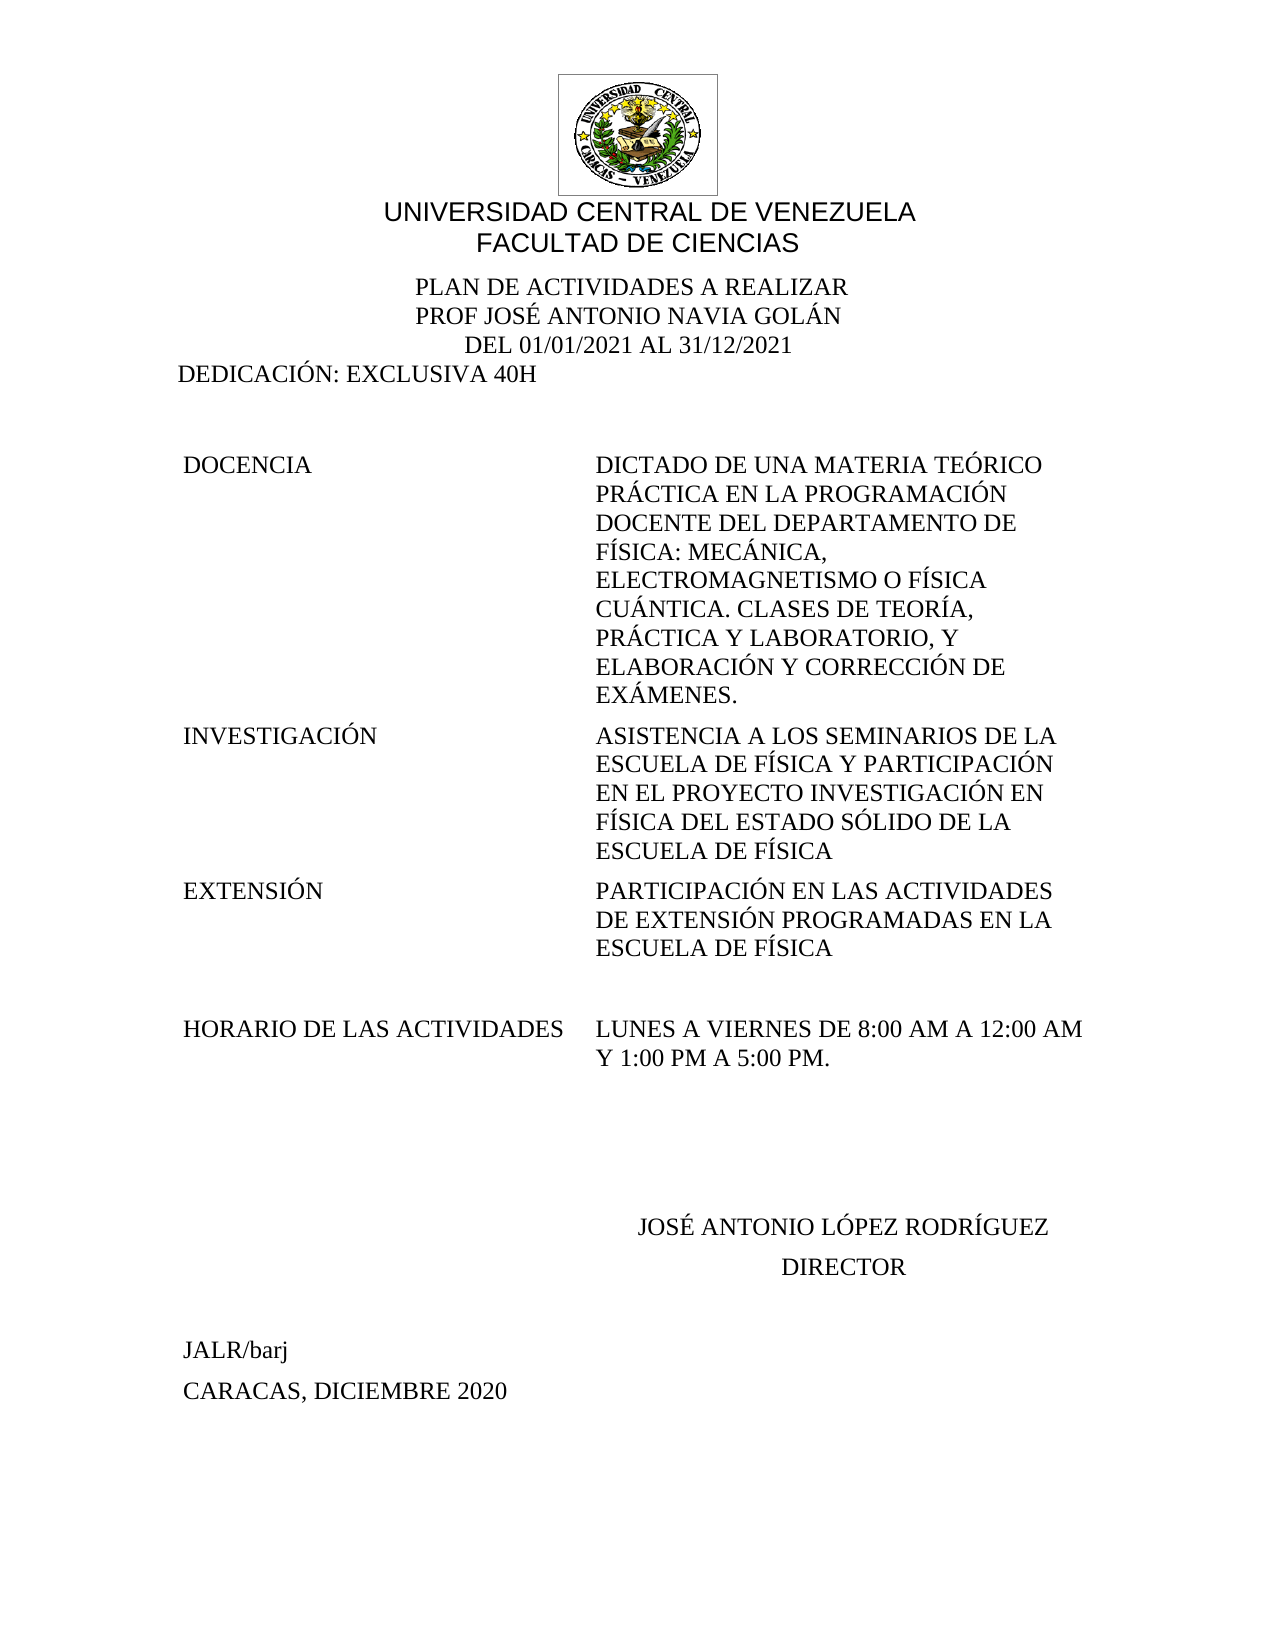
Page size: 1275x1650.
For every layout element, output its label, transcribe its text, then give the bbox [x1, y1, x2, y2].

table_cell extensión [177, 870, 590, 968]
table_header DICTADO DE UNA MATERIA TEÓRICO PRÁCTICA EN LA PROGRAMACIÓN DOCENTE DEL DEPARTAMENTO DE FÍSICA: MECÁNICA, ELECTROMAGNETISMO O FÍSICA CUÁNTICA. CLASES DE TEORÍA, PRÁCTICA Y LABORATORIO, Y ELABORACIÓN Y CORRECCIÓN DE EXÁMENES. [590, 445, 1097, 715]
text DEL 01/01/2021 al 31/12/2021 [177, 330, 1086, 359]
table_cell [590, 1370, 1097, 1410]
table_header DOCENCIA [177, 445, 590, 715]
table_cell [590, 968, 1097, 1008]
table_cell [177, 1247, 590, 1330]
table_cell investigación [177, 715, 590, 870]
table_cell HORARIO DE LAS ACTIVIDADES [177, 1008, 590, 1077]
table_cell CARACAS, Diciembre 2020 [177, 1370, 590, 1410]
table_cell ASISTENCIA A LOS SEMINARIOS DE LA ESCUELA DE FÍSICA Y PARTICIPACIÓN EN EL PROYECTO INVESTIGACIÓN EN FÍSICA DEL ESTADO SÓLIDO DE LA ESCUELA DE FÍSICA [590, 715, 1097, 870]
table_header JOSÉ ANTONIO LÓPEZ RODRÍGUEZ [590, 1164, 1097, 1247]
table_cell LUNES A VIERNES DE 8:00 am a 12:00 am y 1:00 pm a 5:00 pm. [590, 1008, 1097, 1077]
text PROF José Antonio Navia Golán [177, 301, 1086, 330]
table_cell DIRECTOR [590, 1247, 1097, 1330]
table_header [177, 1164, 590, 1247]
table_cell JALR/barj [177, 1330, 590, 1370]
table_cell [177, 968, 590, 1008]
text PLAN DE ACTIVIDADES A REALIZAR [177, 272, 1086, 301]
text dedicación: Exclusiva 40H [177, 359, 1086, 387]
table_cell PARTICIPACIÓN EN LAS ACTIVIDADES DE EXTENSIÓN PROGRAMADAS EN LA ESCUELA DE FÍSICA [590, 870, 1097, 968]
table_cell [590, 1330, 1097, 1370]
